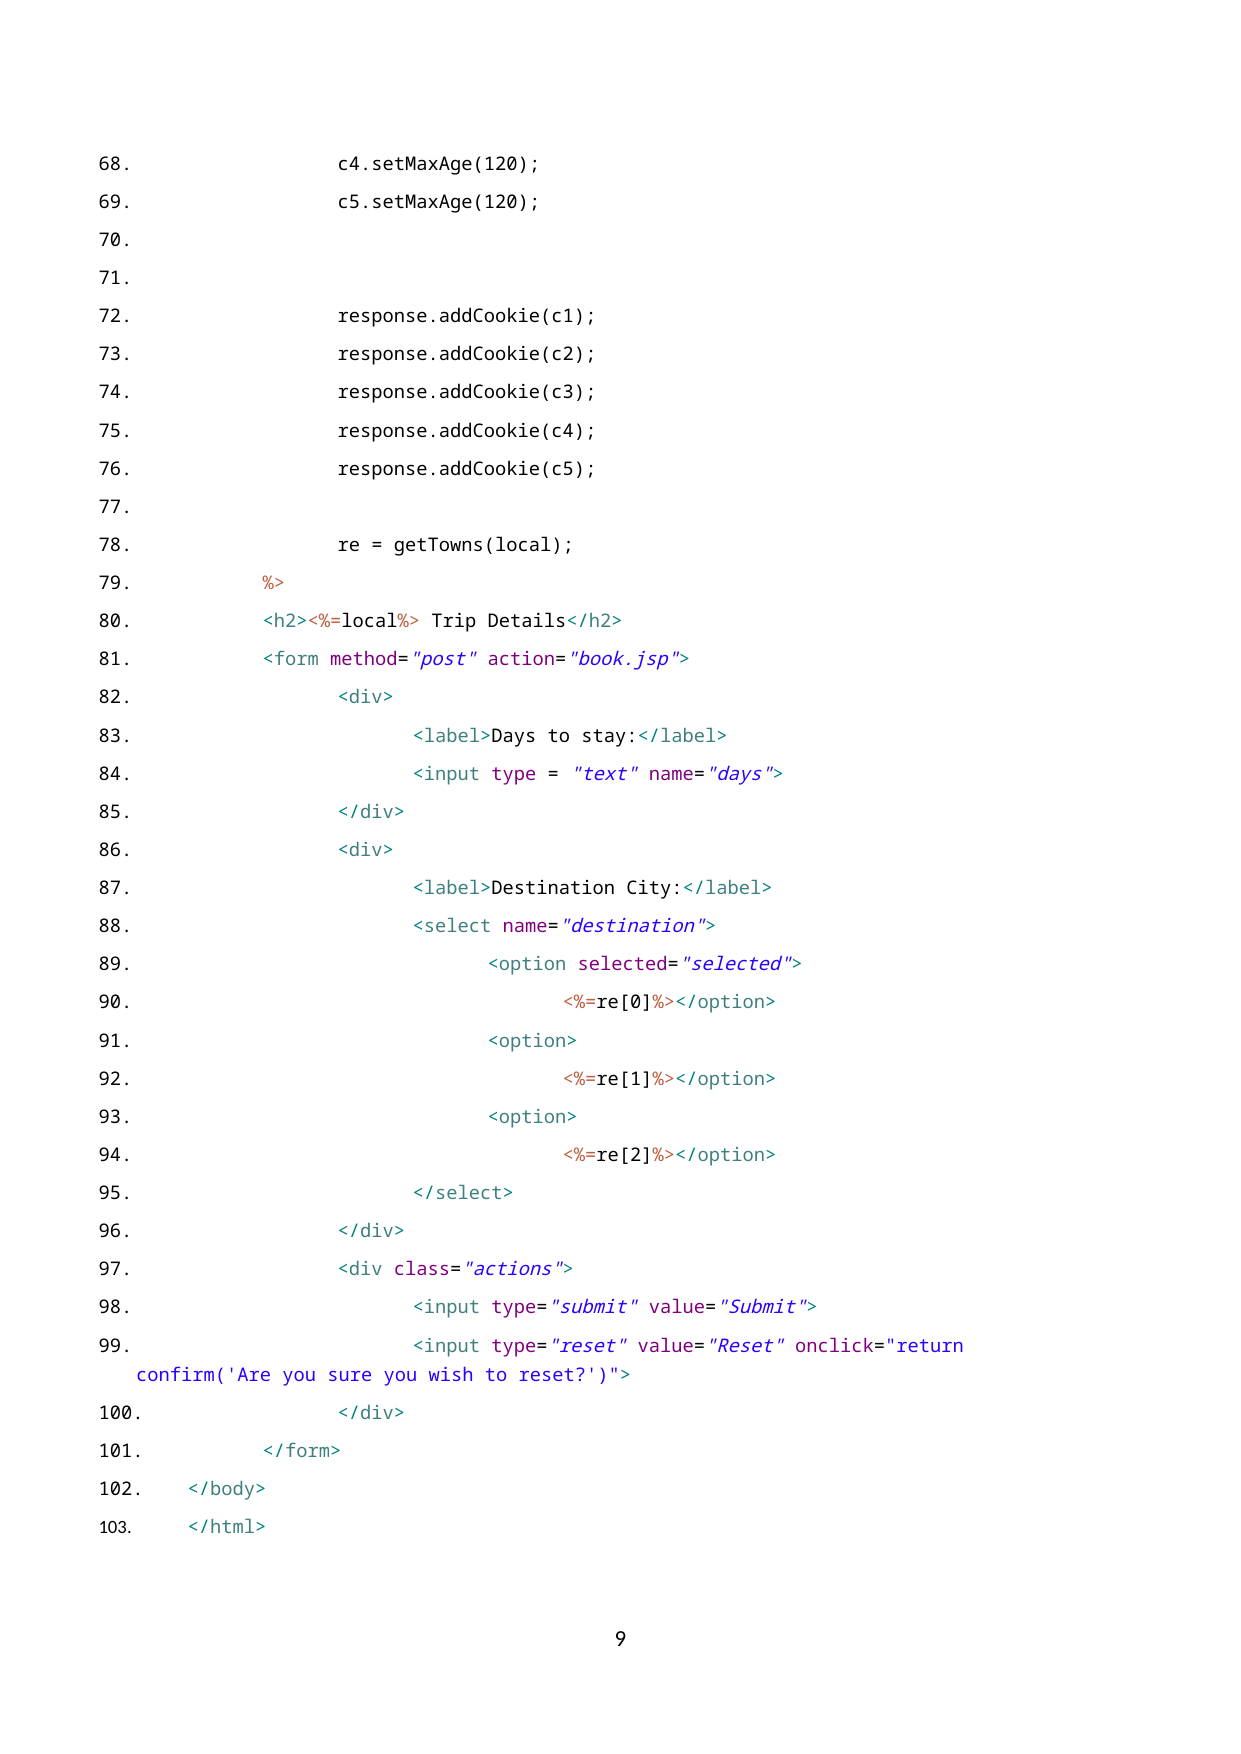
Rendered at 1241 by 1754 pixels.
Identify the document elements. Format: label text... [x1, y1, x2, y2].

list <div> [98, 684, 1053, 709]
list response.addCookie(c2); [98, 341, 1053, 366]
list response.addCookie(c1); [98, 302, 1053, 328]
list <select name="destination"> [98, 912, 1053, 938]
list </body> [98, 1476, 1053, 1501]
list <h2><%=local%> Trip Details</h2> [98, 607, 1053, 633]
list c4.setMaxAge(120); [98, 150, 1053, 176]
list <option> [98, 1103, 1053, 1129]
list <form method="post" action="book.jsp"> [98, 646, 1053, 671]
list <option selected="selected"> [98, 951, 1053, 976]
list <input type="reset" value="Reset" onclick="return confirm('Are you sure you wish to reset?')"> [98, 1332, 1053, 1387]
list <label>Destination City:</label> [98, 874, 1053, 900]
list <div class="actions"> [98, 1256, 1053, 1281]
list <div> [98, 836, 1053, 862]
list c5.setMaxAge(120); [98, 188, 1053, 214]
list response.addCookie(c4); [98, 417, 1053, 442]
list </div> [98, 798, 1053, 824]
list </div> [98, 1399, 1053, 1425]
list <%=re[0]%></option> [98, 989, 1053, 1014]
list <label>Days to stay:</label> [98, 722, 1053, 747]
list response.addCookie(c3); [98, 379, 1053, 404]
list <input type = "text" name="days"> [98, 760, 1053, 786]
list </div> [98, 1217, 1053, 1243]
list re = getTowns(local); [98, 531, 1053, 557]
list <option> [98, 1027, 1053, 1052]
list </select> [98, 1179, 1053, 1205]
list response.addCookie(c5); [98, 455, 1053, 481]
list %> [98, 569, 1053, 595]
list <input type="submit" value="Submit"> [98, 1294, 1053, 1319]
list <%=re[2]%></option> [98, 1141, 1053, 1167]
list </form> [98, 1437, 1053, 1463]
list <%=re[1]%></option> [98, 1065, 1053, 1091]
list </html> [98, 1514, 1053, 1539]
